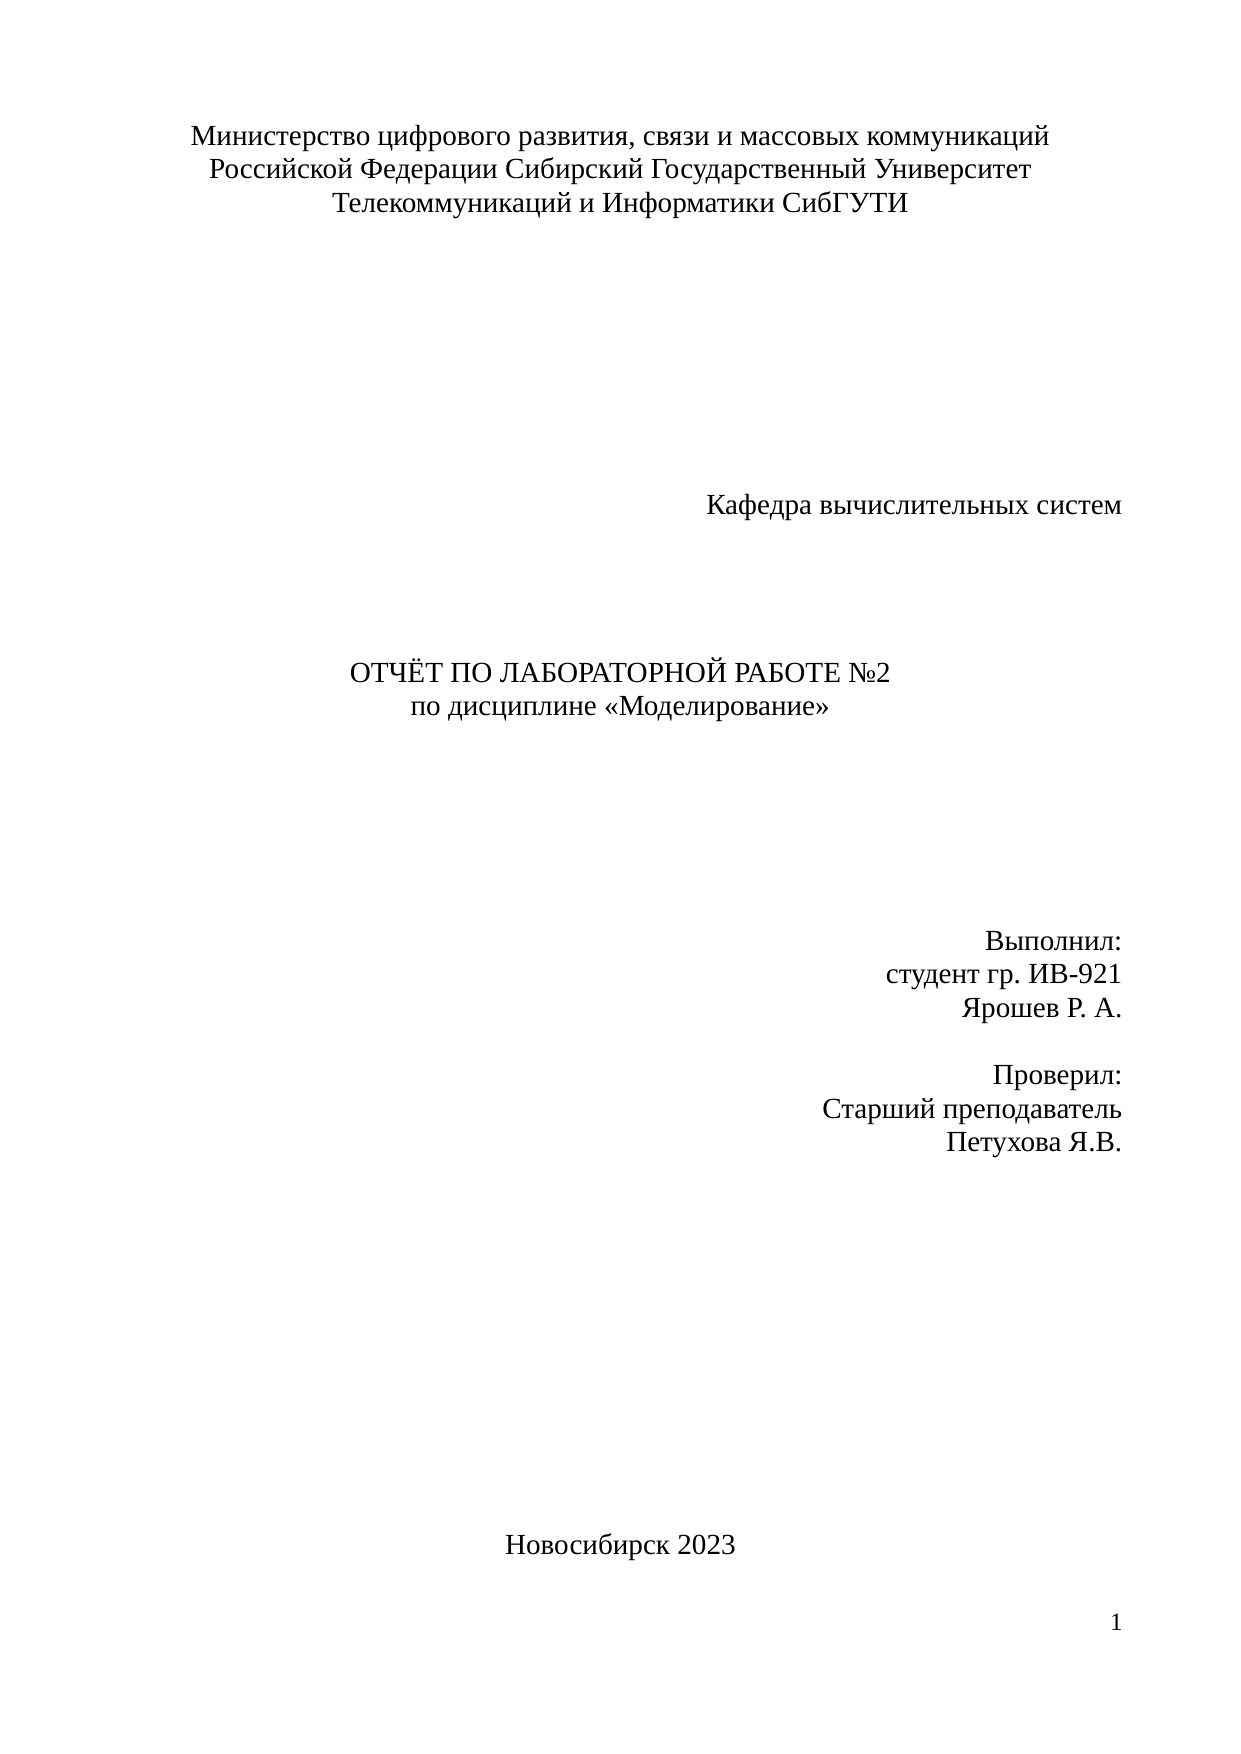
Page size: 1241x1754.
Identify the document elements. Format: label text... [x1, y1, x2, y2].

text Петухова Я.В. [118, 1124, 1122, 1158]
text Новосибирск 2023 [118, 1527, 1122, 1560]
text студент гр. ИВ-921 [118, 957, 1122, 990]
text по дисциплине «Моделирование» [118, 688, 1122, 722]
text Старший преподаватель [118, 1091, 1122, 1124]
text Министерство цифрового развития, связи и массовых коммуникаций [118, 118, 1122, 152]
text Кафедра вычислительных систем [118, 487, 1122, 521]
text Проверил: [118, 1057, 1122, 1091]
text Телекоммуникаций и Информатики СибГУТИ [118, 185, 1122, 219]
text Выполнил: [118, 923, 1122, 957]
text Ярошев Р. А. [118, 990, 1122, 1024]
text Российской Федерации Сибирский Государственный Университет [118, 152, 1122, 185]
text ОТЧЁТ ПО ЛАБОРАТОРНОЙ РАБОТЕ №2 [118, 655, 1122, 688]
